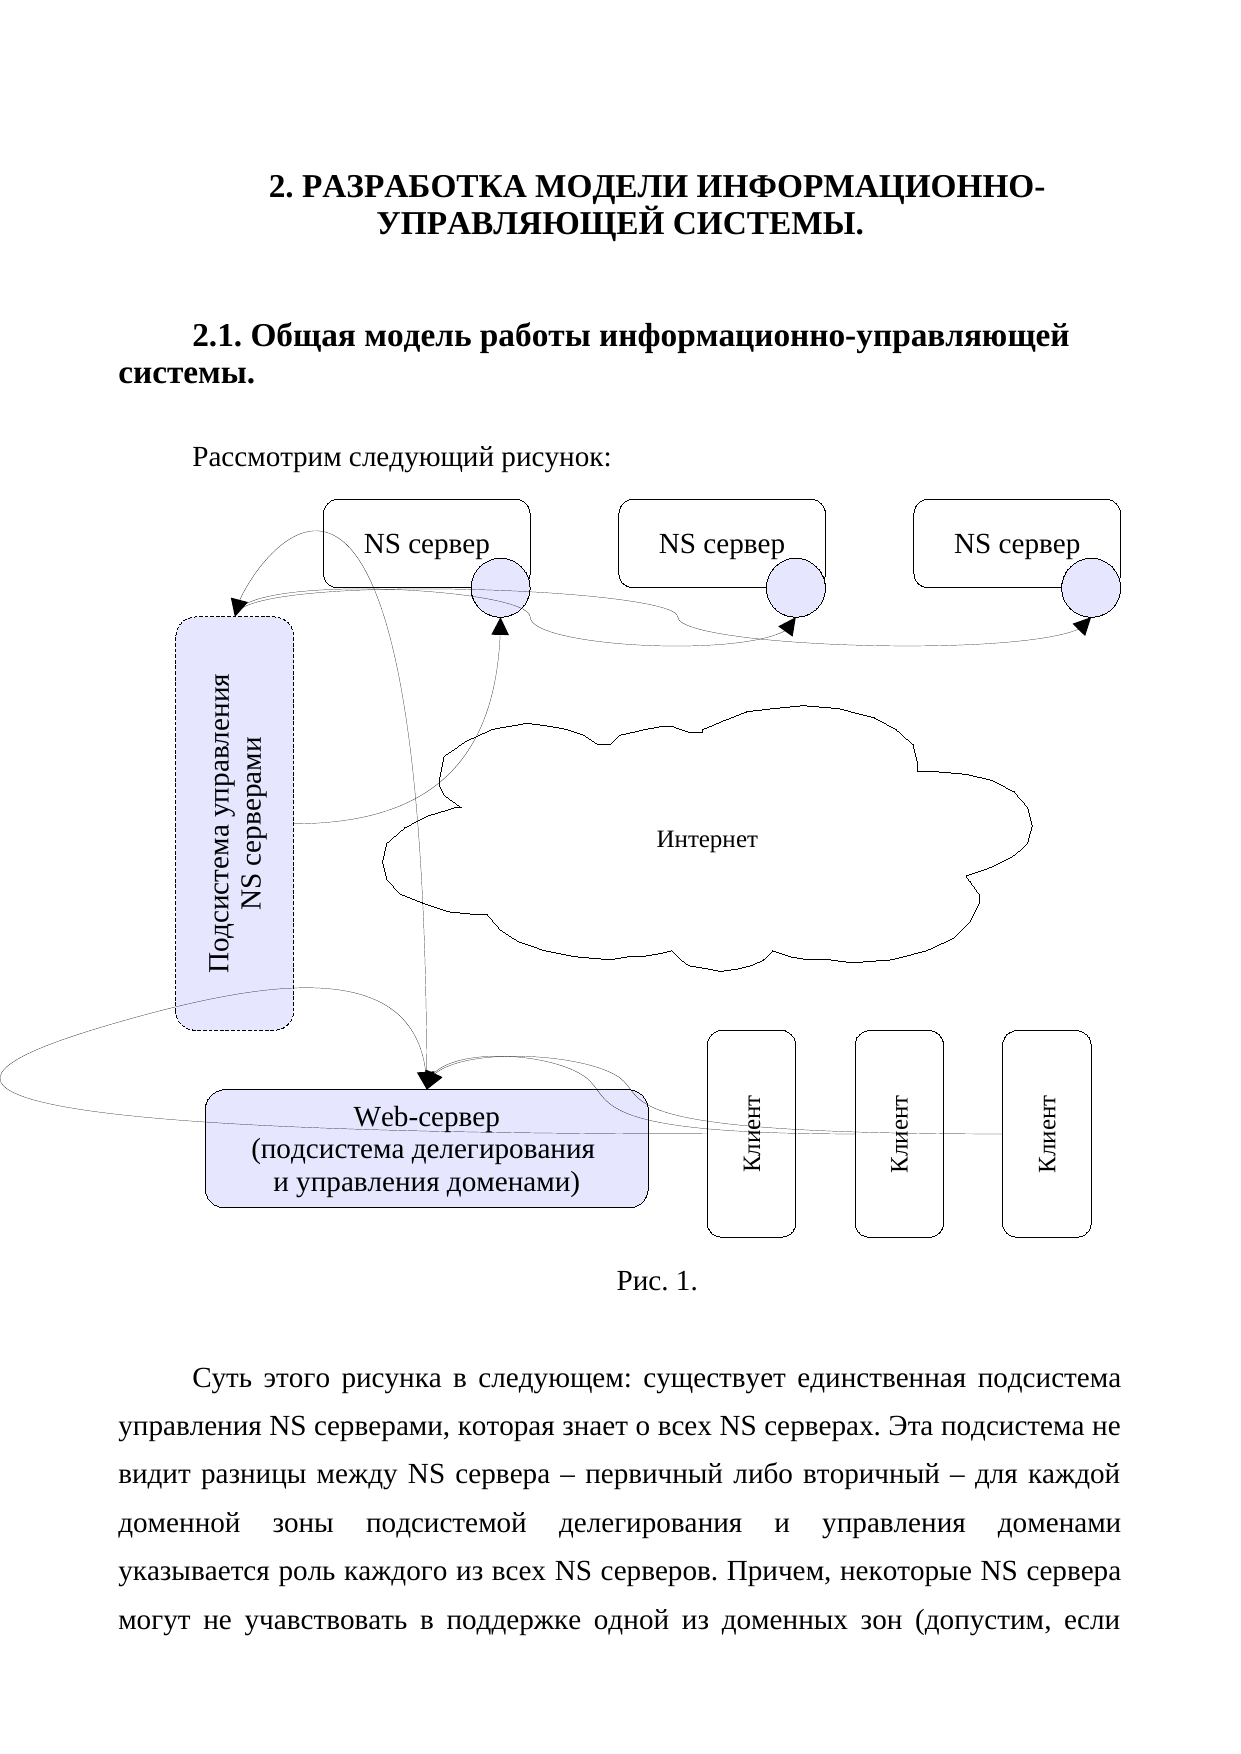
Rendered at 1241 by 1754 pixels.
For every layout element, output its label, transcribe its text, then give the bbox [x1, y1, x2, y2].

text Рис. 1. [192, 1264, 1122, 1296]
text Рассмотрим следующий рисунок: [118, 441, 1122, 473]
text Суть этого рисунка в следующем: существует единственная подсистема управления NS серверами, которая знает о всех NS серверах. Эта подсистема не видит разницы между NS сервера – первичный либо вторичный – для каждой доменной зоны подсистемой делегирования и управления доменами указывается роль каждого из всех NS серверов. Причем, некоторые NS сервера могут не учавствовать в поддержке одной из доменных зон (допустим, если [118, 1361, 1122, 1635]
subtitle 2.1. Общая модель работы информационно-управляющей системы. [118, 317, 1122, 391]
subtitle 2. Разработка модели информационно-управляющей системы. [118, 168, 1122, 242]
